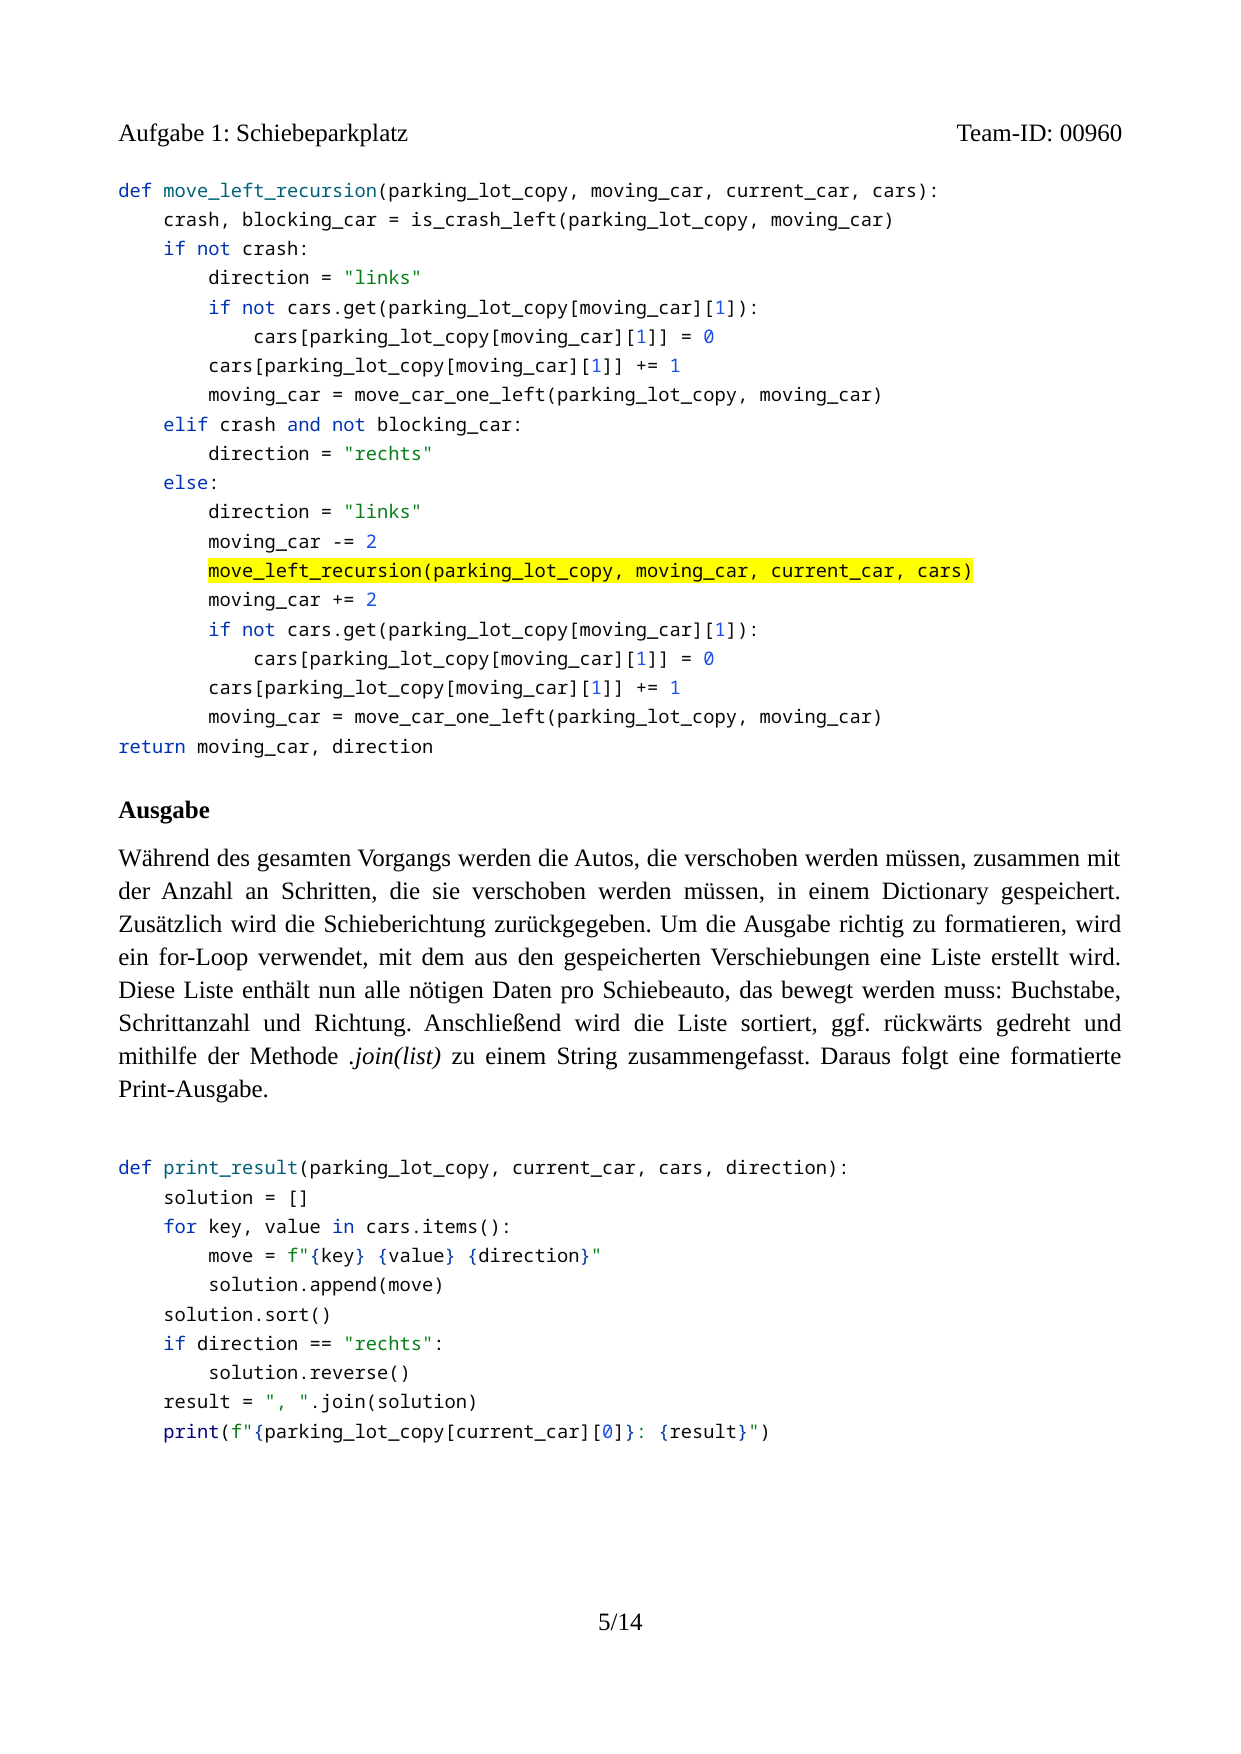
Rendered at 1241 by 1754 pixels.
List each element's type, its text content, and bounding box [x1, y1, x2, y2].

text def print_result(parking_lot_copy, current_car, cars, direction): solution = [] for key, value in cars.items(): move = f"{key} {value} {direction}" solution.append(move) solution.sort() if direction == "rechts": solution.reverse() result = ", ".join(solution) print(f"{parking_lot_copy[current_car][0]}: {result}") [118, 1155, 1122, 1473]
text Ausgabe [118, 795, 1122, 824]
text def move_left_recursion(parking_lot_copy, moving_car, current_car, cars): [118, 177, 1122, 202]
text Während des gesamten Vorgangs werden die Autos, die verschoben werden müssen, zusammen mit der Anzahl an Schritten, die sie verschoben werden müssen, in einem Dictionary gespeichert. Zusätzlich wird die Schieberichtung zurückgegeben. Um die Ausgabe richtig zu formatieren, wird ein for-Loop verwendet, mit dem aus den gespeicherten Verschiebungen eine Liste erstellt wird. Diese Liste enthält nun alle nötigen Daten pro Schiebeauto, das bewegt werden muss: Buchstabe, Schrittanzahl und Richtung. Anschließend wird die Liste sortiert, ggf. rückwärts gedreht und mithilfe der Methode .join(list) zu einem String zusammengefasst. Daraus folgt eine formatierte Print-Ausgabe. [118, 843, 1122, 1136]
text crash, blocking_car = is_crash_left(parking_lot_copy, moving_car) if not crash: direction = "links" if not cars.get(parking_lot_copy[moving_car][1]): cars[parking_lot_copy[moving_car][1]] = 0 cars[parking_lot_copy[moving_car][1]] += 1 moving_car = move_car_one_left(parking_lot_copy, moving_car) elif crash and not blocking_car: direction = "rechts" else: direction = "links" moving_car -= 2 move_left_recursion(parking_lot_copy, moving_car, current_car, cars) moving_car += 2 if not cars.get(parking_lot_copy[moving_car][1]): cars[parking_lot_copy[moving_car][1]] = 0 cars[parking_lot_copy[moving_car][1]] += 1 moving_car = move_car_one_left(parking_lot_copy, moving_car) [118, 206, 1122, 729]
text return moving_car, direction [118, 733, 1122, 758]
